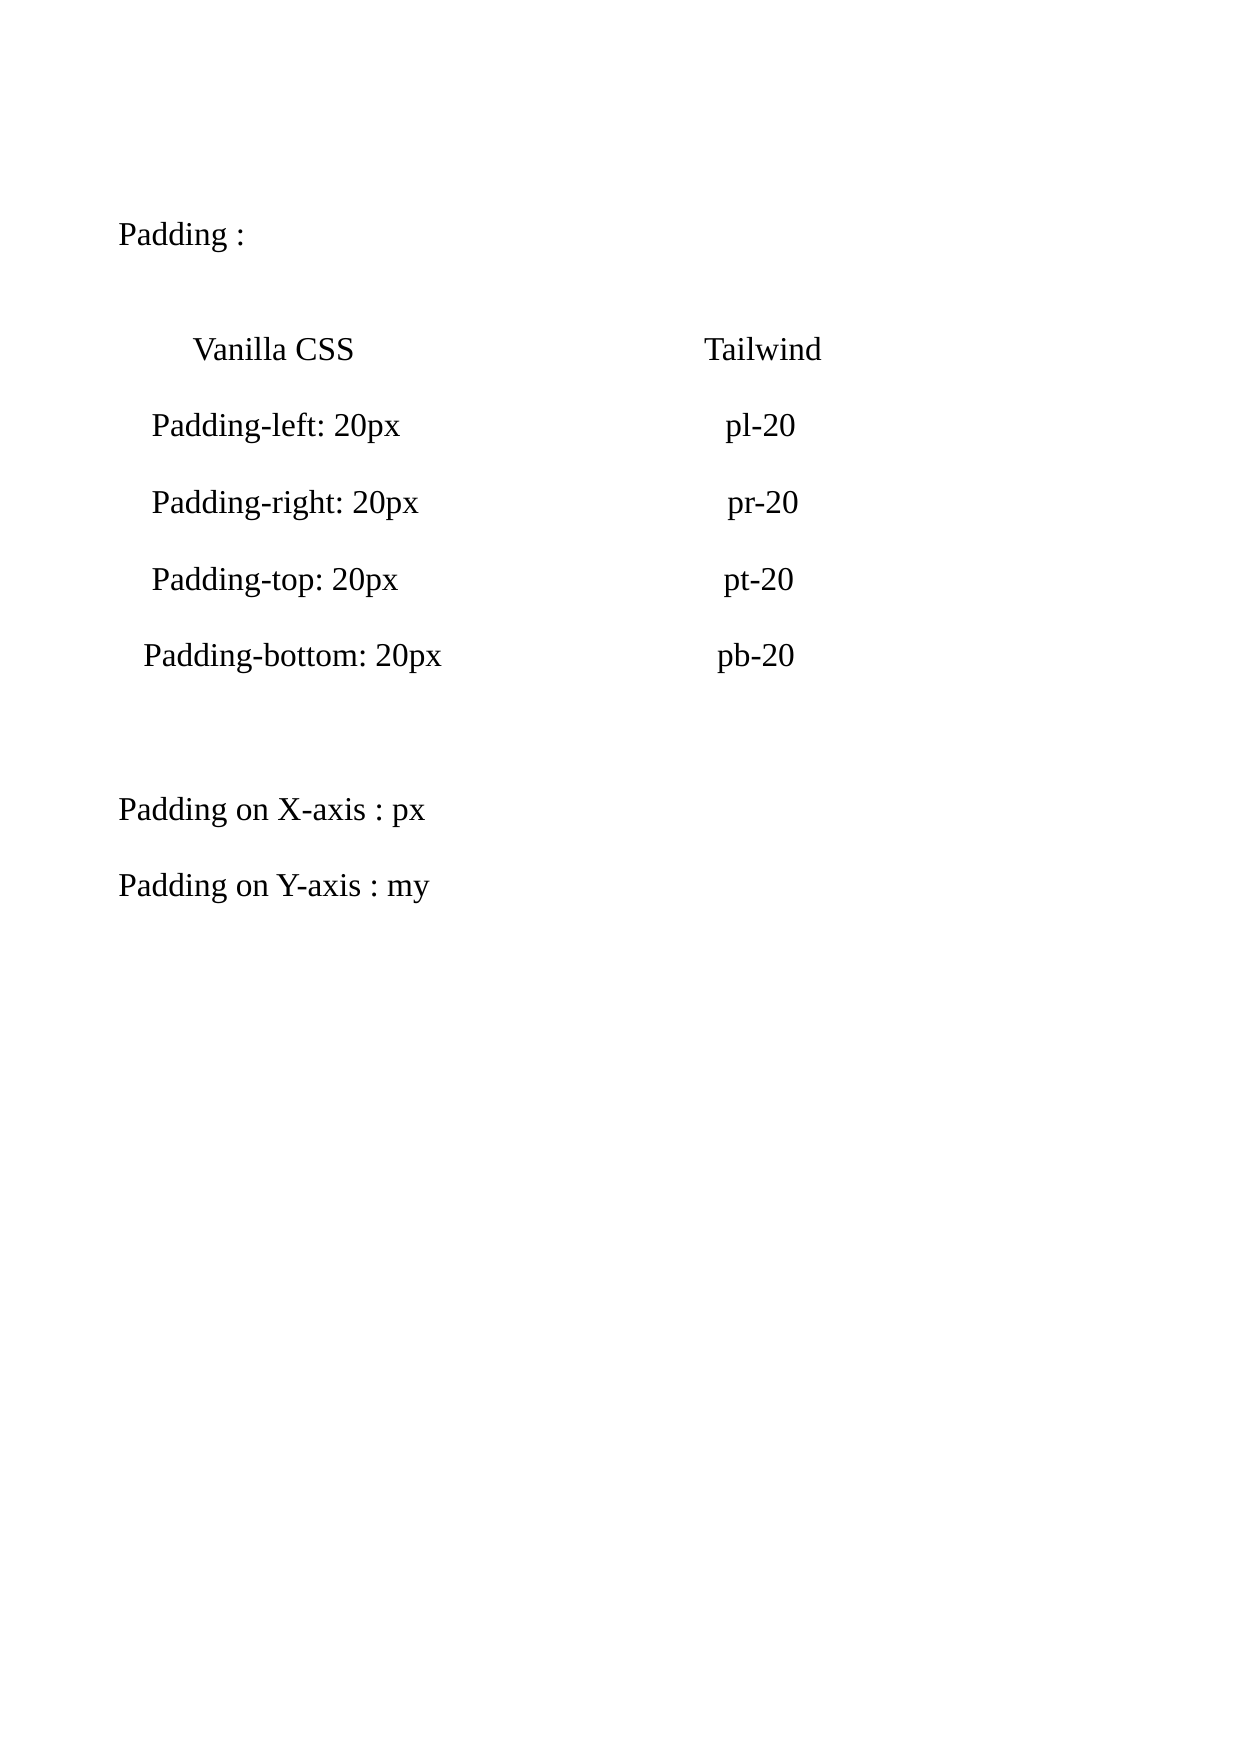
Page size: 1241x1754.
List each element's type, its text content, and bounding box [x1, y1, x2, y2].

text Padding on X-axis : px [118, 789, 1122, 827]
text Padding on Y-axis : my [118, 866, 1122, 904]
text Padding-top: 20px pt-20 [118, 559, 1122, 597]
text Padding-left: 20px pl-20 [118, 406, 1122, 444]
text Padding : [118, 214, 1122, 252]
text Padding-right: 20px pr-20 [118, 482, 1122, 521]
text Padding-bottom: 20px pb-20 [118, 636, 1122, 674]
text Vanilla CSS Tailwind [118, 329, 1122, 367]
